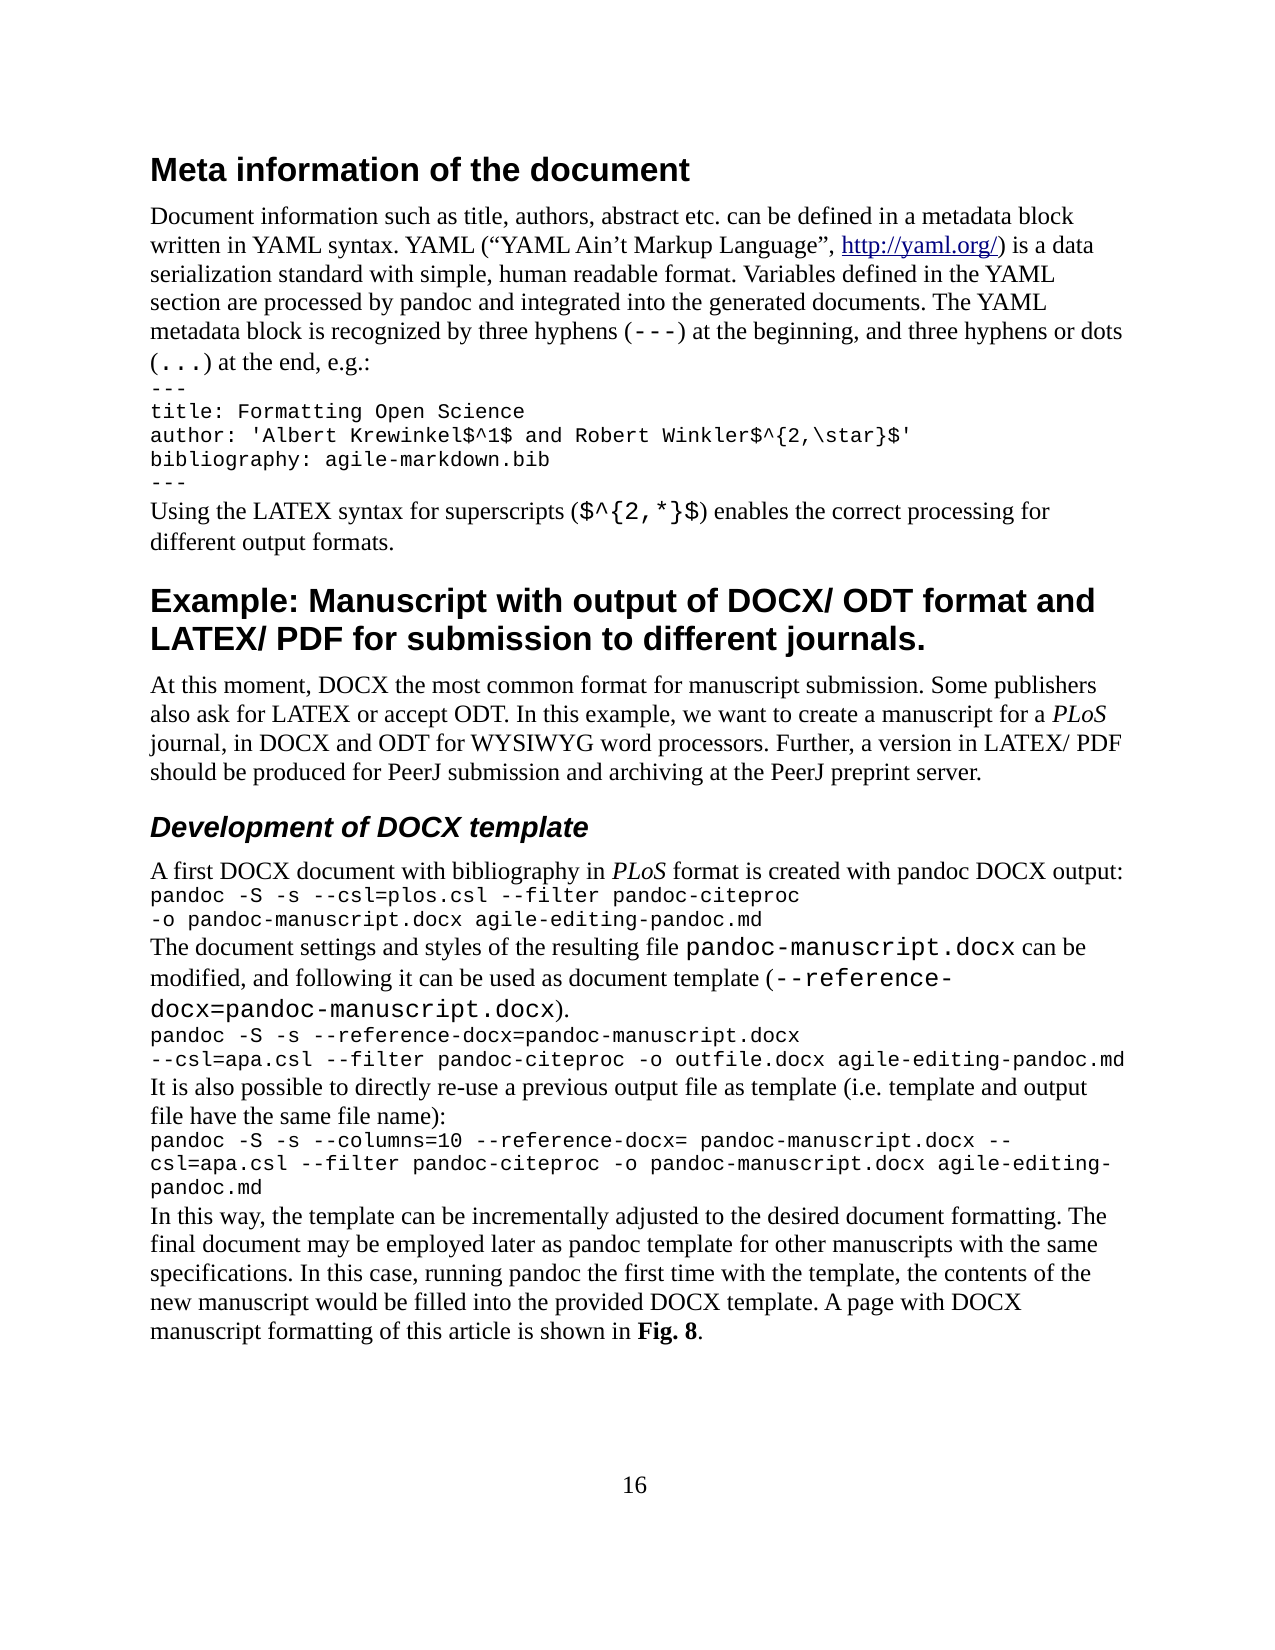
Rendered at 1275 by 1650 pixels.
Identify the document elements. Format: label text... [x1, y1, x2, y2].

text In this way, the template can be incrementally adjusted to the desired document formatting. The final document may be employed later as pandoc template for other manuscripts with the same specifications. In this case, running pandoc the first time with the template, the contents of the new manuscript would be filled into the provided DOCX template. A page with DOCX manuscript formatting of this article is shown in Fig. 8. [150, 1201, 1125, 1344]
subtitle Example: Manuscript with output of DOCX/ ODT format and LATEX/ PDF for submission to different journals. [150, 581, 1125, 658]
text --- [150, 378, 1125, 401]
text A first DOCX document with bibliography in PLoS format is created with pandoc DOCX output: [150, 856, 1125, 885]
text -o pandoc-manuscript.docx agile-editing-pandoc.md [150, 909, 1125, 932]
text title: Formatting Open Science [150, 401, 1125, 425]
text Using the LATEX syntax for superscripts ($^{2,*}$) enables the correct processing for different output formats. [150, 496, 1125, 556]
text pandoc -S -s --columns=10 --reference-docx= pandoc-manuscript.docx --csl=apa.csl --filter pandoc-citeproc -o pandoc-manuscript.docx agile-editing-pandoc.md [150, 1130, 1125, 1201]
text pandoc -S -s --reference-docx=pandoc-manuscript.docx [150, 1025, 1125, 1049]
subtitle Meta information of the document [150, 150, 1125, 189]
text --- [150, 472, 1125, 496]
text --csl=apa.csl --filter pandoc-citeproc -o outfile.docx agile-editing-pandoc.md [150, 1049, 1125, 1072]
subtitle Development of DOCX template [150, 810, 1125, 844]
text The document settings and styles of the resulting file pandoc-manuscript.docx can be modified, and following it can be used as document template (--reference-docx=pandoc-manuscript.docx). [150, 932, 1125, 1025]
text It is also possible to directly re-use a previous output file as template (i.e. template and output file have the same file name): [150, 1072, 1125, 1130]
text pandoc -S -s --csl=plos.csl --filter pandoc-citeproc [150, 885, 1125, 909]
text author: 'Albert Krewinkel$^1$ and Robert Winkler$^{2,\star}$' [150, 425, 1125, 449]
text bibliography: agile-markdown.bib [150, 449, 1125, 472]
text At this moment, DOCX the most common format for manuscript submission. Some publishers also ask for LATEX or accept ODT. In this example, we want to create a manuscript for a PLoS journal, in DOCX and ODT for WYSIWYG word processors. Further, a version in LATEX/ PDF should be produced for PeerJ submission and archiving at the PeerJ preprint server. [150, 670, 1125, 785]
text Document information such as title, authors, abstract etc. can be defined in a metadata block written in YAML syntax. YAML (“YAML Ain’t Markup Language”, http://yaml.org/) is a data serialization standard with simple, human readable format. Variables defined in the YAML section are processed by pandoc and integrated into the generated documents. The YAML metadata block is recognized by three hyphens (---) at the beginning, and three hyphens or dots (...) at the end, e.g.: [150, 201, 1125, 378]
